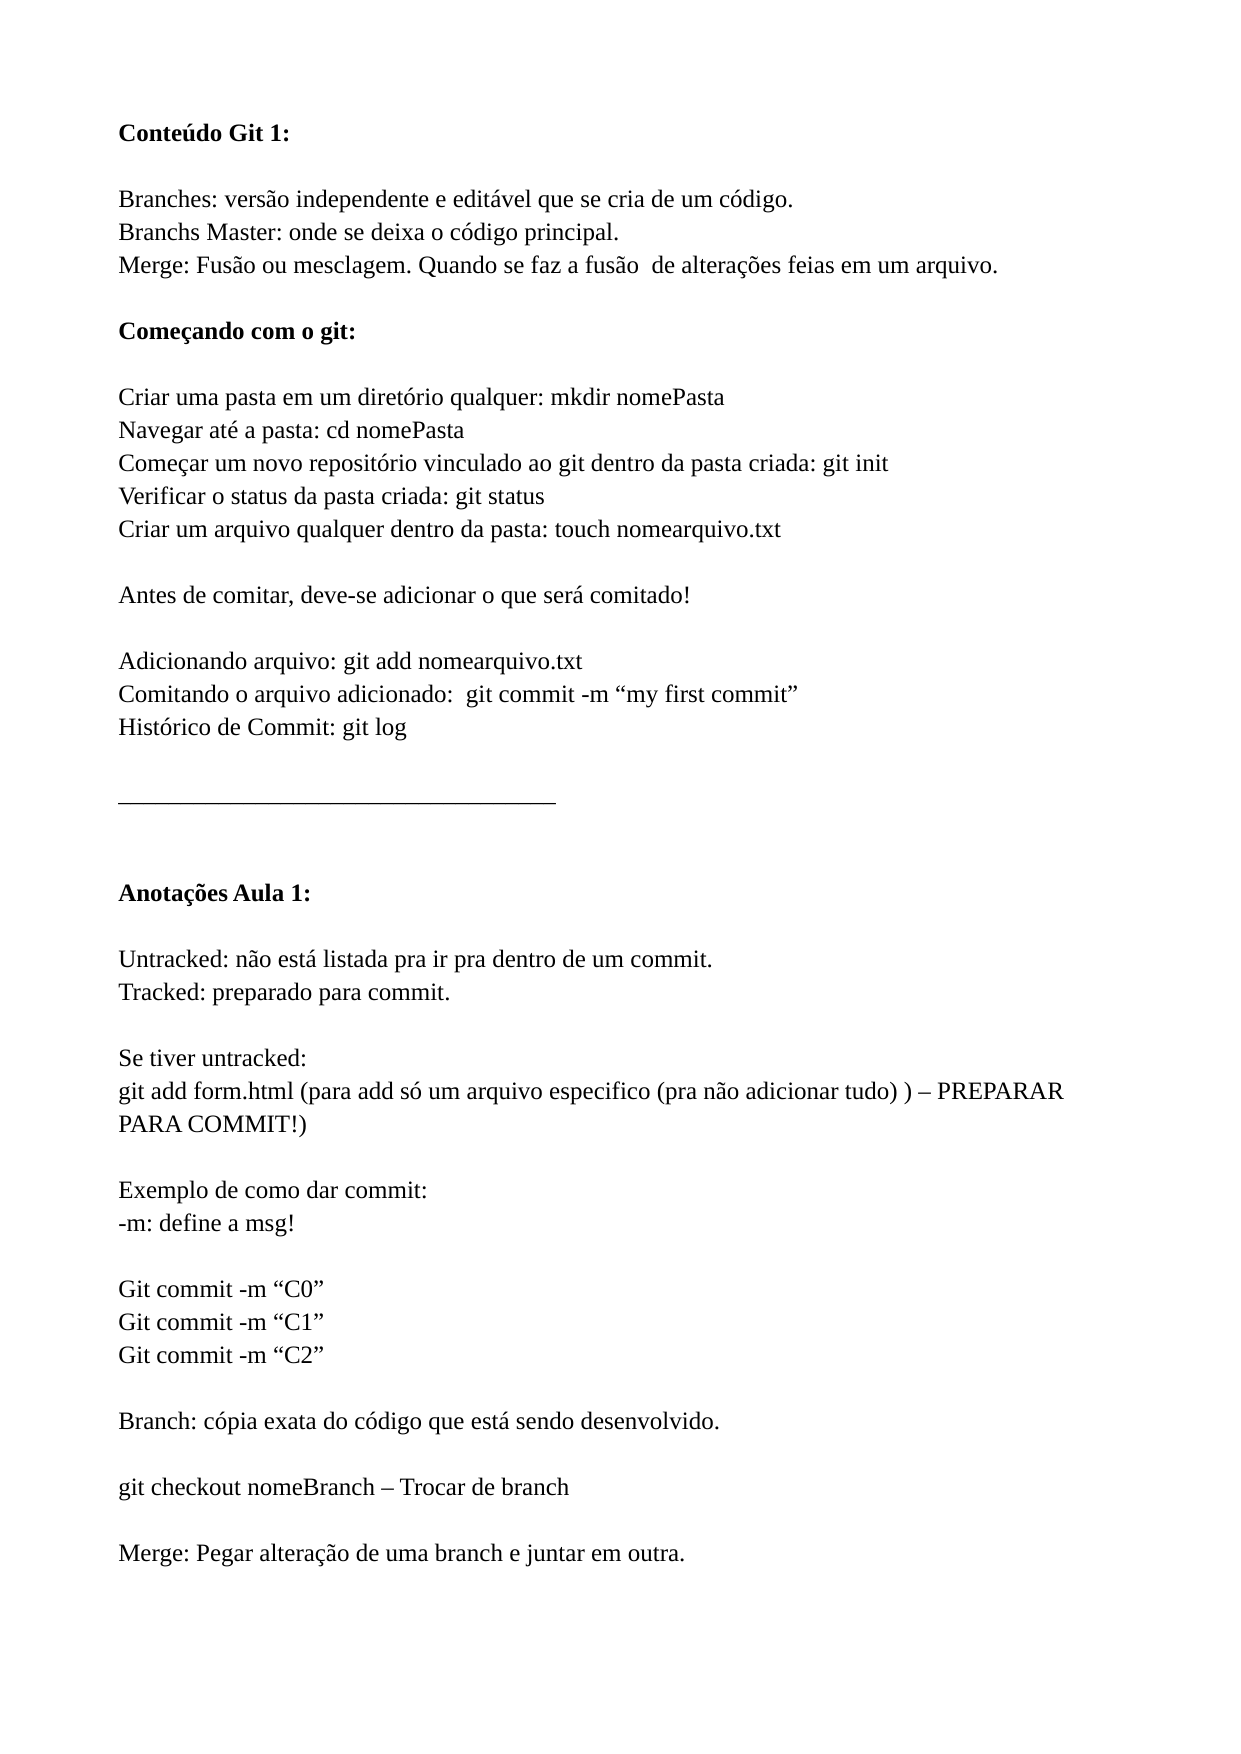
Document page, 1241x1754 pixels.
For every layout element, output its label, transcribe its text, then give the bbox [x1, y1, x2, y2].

text Anotações Aula 1: [118, 878, 1122, 906]
text Criar um arquivo qualquer dentro da pasta: touch nomearquivo.txt [118, 514, 1122, 543]
text Se tiver untracked: [118, 1043, 1122, 1071]
text git checkout nomeBranch – Trocar de branch [118, 1439, 1122, 1501]
text Criar uma pasta em um diretório qualquer: mkdir nomePasta [118, 382, 1122, 411]
text git add form.html (para add só um arquivo especifico (pra não adicionar tudo) ) – PREPARAR PARA COMMIT!) [118, 1076, 1122, 1137]
text Histórico de Commit: git log [118, 712, 1122, 741]
text Merge: Fusão ou mesclagem. Quando se faz a fusão de alterações feias em um arquivo. [118, 250, 1122, 279]
text ___________________________________ [118, 778, 1122, 807]
text Git commit -m “C0” [118, 1274, 1122, 1303]
text Git commit -m “C2” [118, 1340, 1122, 1369]
text Comitando o arquivo adicionado: git commit -m “my first commit” [118, 679, 1122, 708]
text Untracked: não está listada pra ir pra dentro de um commit. [118, 944, 1122, 972]
text Merge: Pegar alteração de uma branch e juntar em outra. [118, 1538, 1122, 1567]
text Começar um novo repositório vinculado ao git dentro da pasta criada: git init Verificar o status da pasta criada: git status [118, 448, 1122, 510]
text Branch: cópia exata do código que está sendo desenvolvido. [118, 1406, 1122, 1435]
text Branches: versão independente e editável que se cria de um código. [118, 184, 1122, 213]
text Navegar até a pasta: cd nomePasta [118, 415, 1122, 444]
text Git commit -m “C1” [118, 1307, 1122, 1336]
text Adicionando arquivo: git add nomearquivo.txt [118, 646, 1122, 675]
text -m: define a msg! [118, 1208, 1122, 1237]
text Antes de comitar, deve-se adicionar o que será comitado! [118, 580, 1122, 609]
text Exemplo de como dar commit: [118, 1175, 1122, 1203]
text Tracked: preparado para commit. [118, 977, 1122, 1005]
text Conteúdo Git 1: [118, 118, 1122, 147]
text Branchs Master: onde se deixa o código principal. [118, 217, 1122, 246]
text Começando com o git: [118, 316, 1122, 378]
